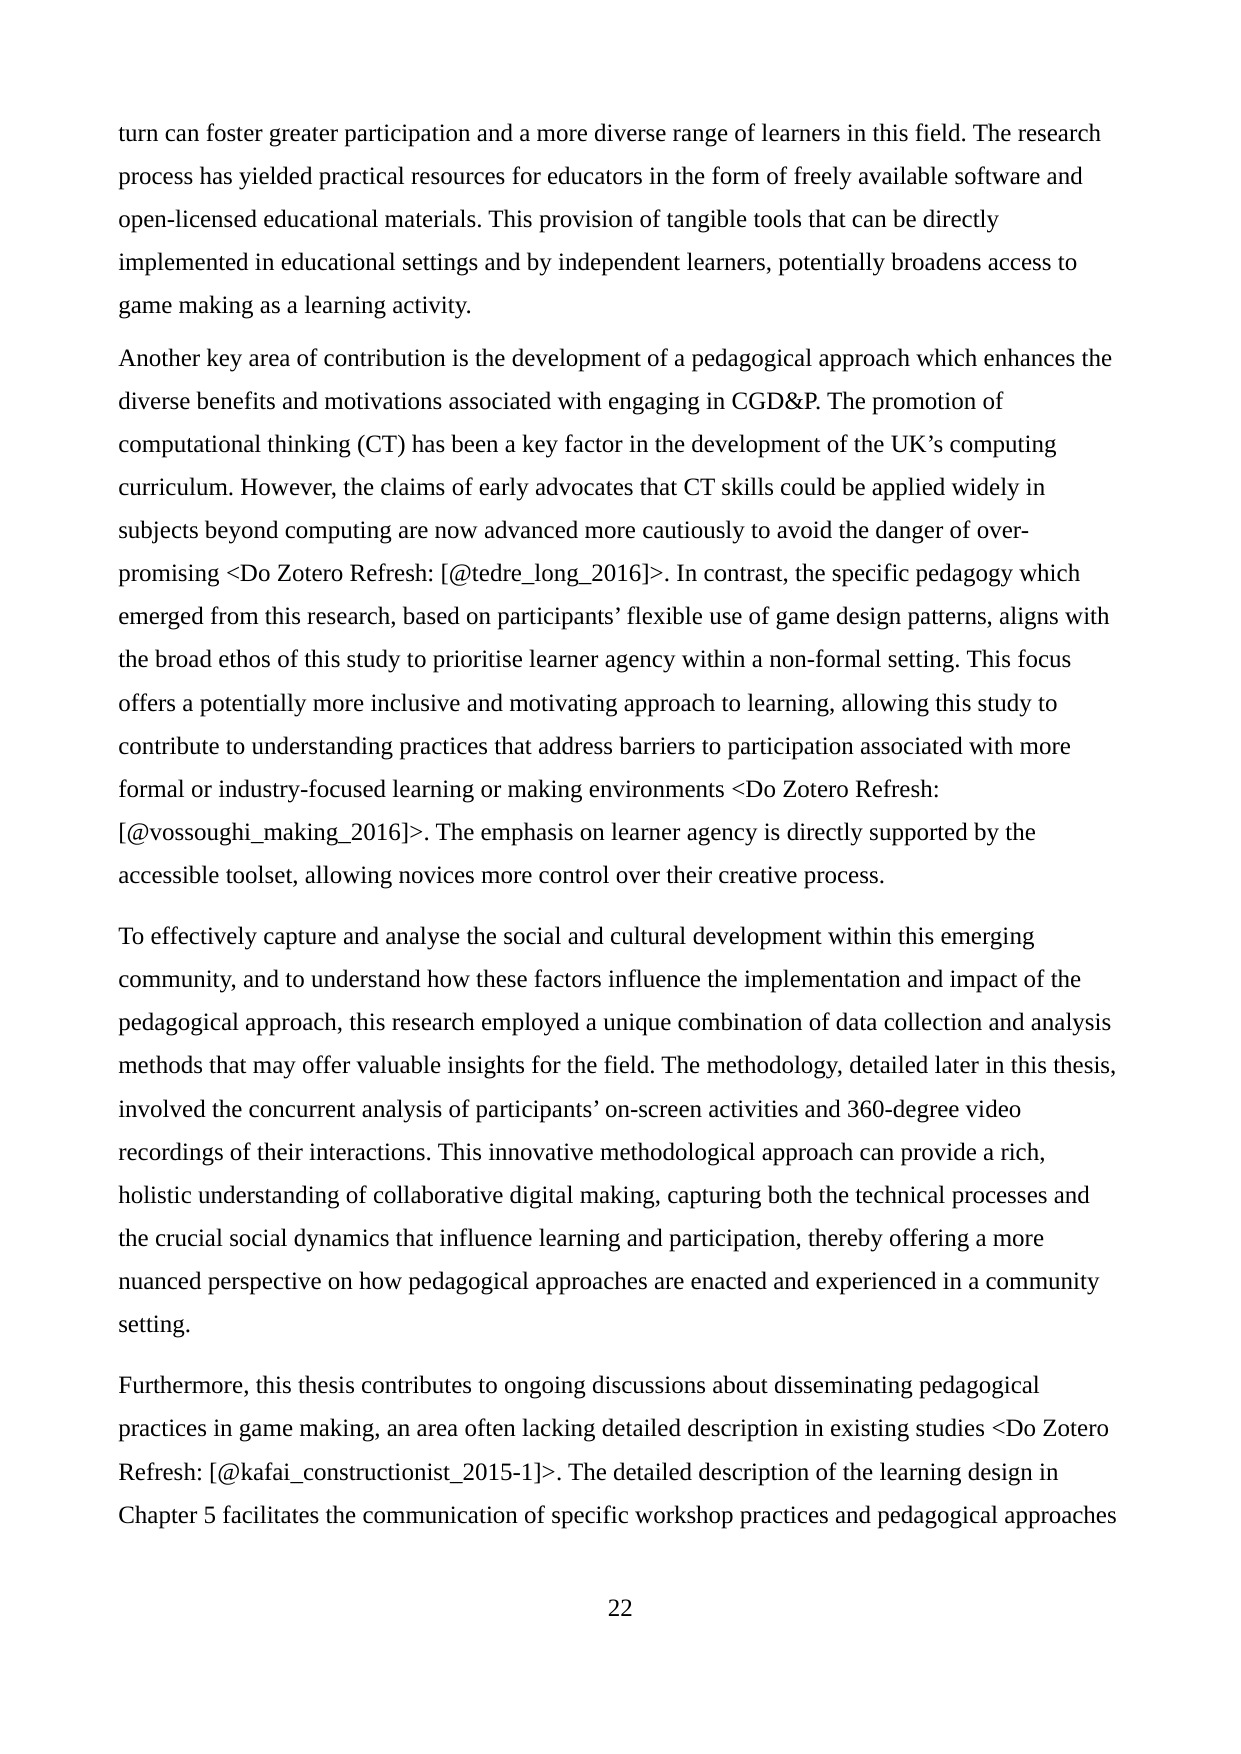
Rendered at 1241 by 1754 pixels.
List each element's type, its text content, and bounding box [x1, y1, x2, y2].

text To effectively capture and analyse the social and cultural development within this emerging community, and to understand how these factors influence the implementation and impact of the pedagogical approach, this research employed a unique combination of data collection and analysis methods that may offer valuable insights for the field. The methodology, detailed later in this thesis, involved the concurrent analysis of participants’ on-screen activities and 360-degree video recordings of their interactions. This innovative methodological approach can provide a rich, holistic understanding of collaborative digital making, capturing both the technical processes and the crucial social dynamics that influence learning and participation, thereby offering a more nuanced perspective on how pedagogical approaches are enacted and experienced in a community setting. [118, 921, 1122, 1338]
text turn can foster greater participation and a more diverse range of learners in this field. The research process has yielded practical resources for educators in the form of freely available software and open-licensed educational materials. This provision of tangible tools that can be directly implemented in educational settings and by independent learners, potentially broadens access to game making as a learning activity. [118, 118, 1122, 319]
text Furthermore, this thesis contributes to ongoing discussions about disseminating pedagogical practices in game making, an area often lacking detailed description in existing studies <Do Zotero Refresh: [@kafai_constructionist_2015-1]>. The detailed description of the learning design in Chapter 5 facilitates the communication of specific workshop practices and pedagogical approaches [118, 1370, 1122, 1528]
text Another key area of contribution is the development of a pedagogical approach which enhances the diverse benefits and motivations associated with engaging in CGD&P. The promotion of computational thinking (CT) has been a key factor in the development of the UK’s computing curriculum. However, the claims of early advocates that CT skills could be applied widely in subjects beyond computing are now advanced more cautiously to avoid the danger of over-promising <Do Zotero Refresh: [@tedre_long_2016]>. In contrast, the specific pedagogy which emerged from this research, based on participants’ flexible use of game design patterns, aligns with the broad ethos of this study to prioritise learner agency within a non-formal setting. This focus offers a potentially more inclusive and motivating approach to learning, allowing this study to contribute to understanding practices that address barriers to participation associated with more formal or industry-focused learning or making environments <Do Zotero Refresh: [@vossoughi_making_2016]>. The emphasis on learner agency is directly supported by the accessible toolset, allowing novices more control over their creative process. [118, 343, 1122, 889]
